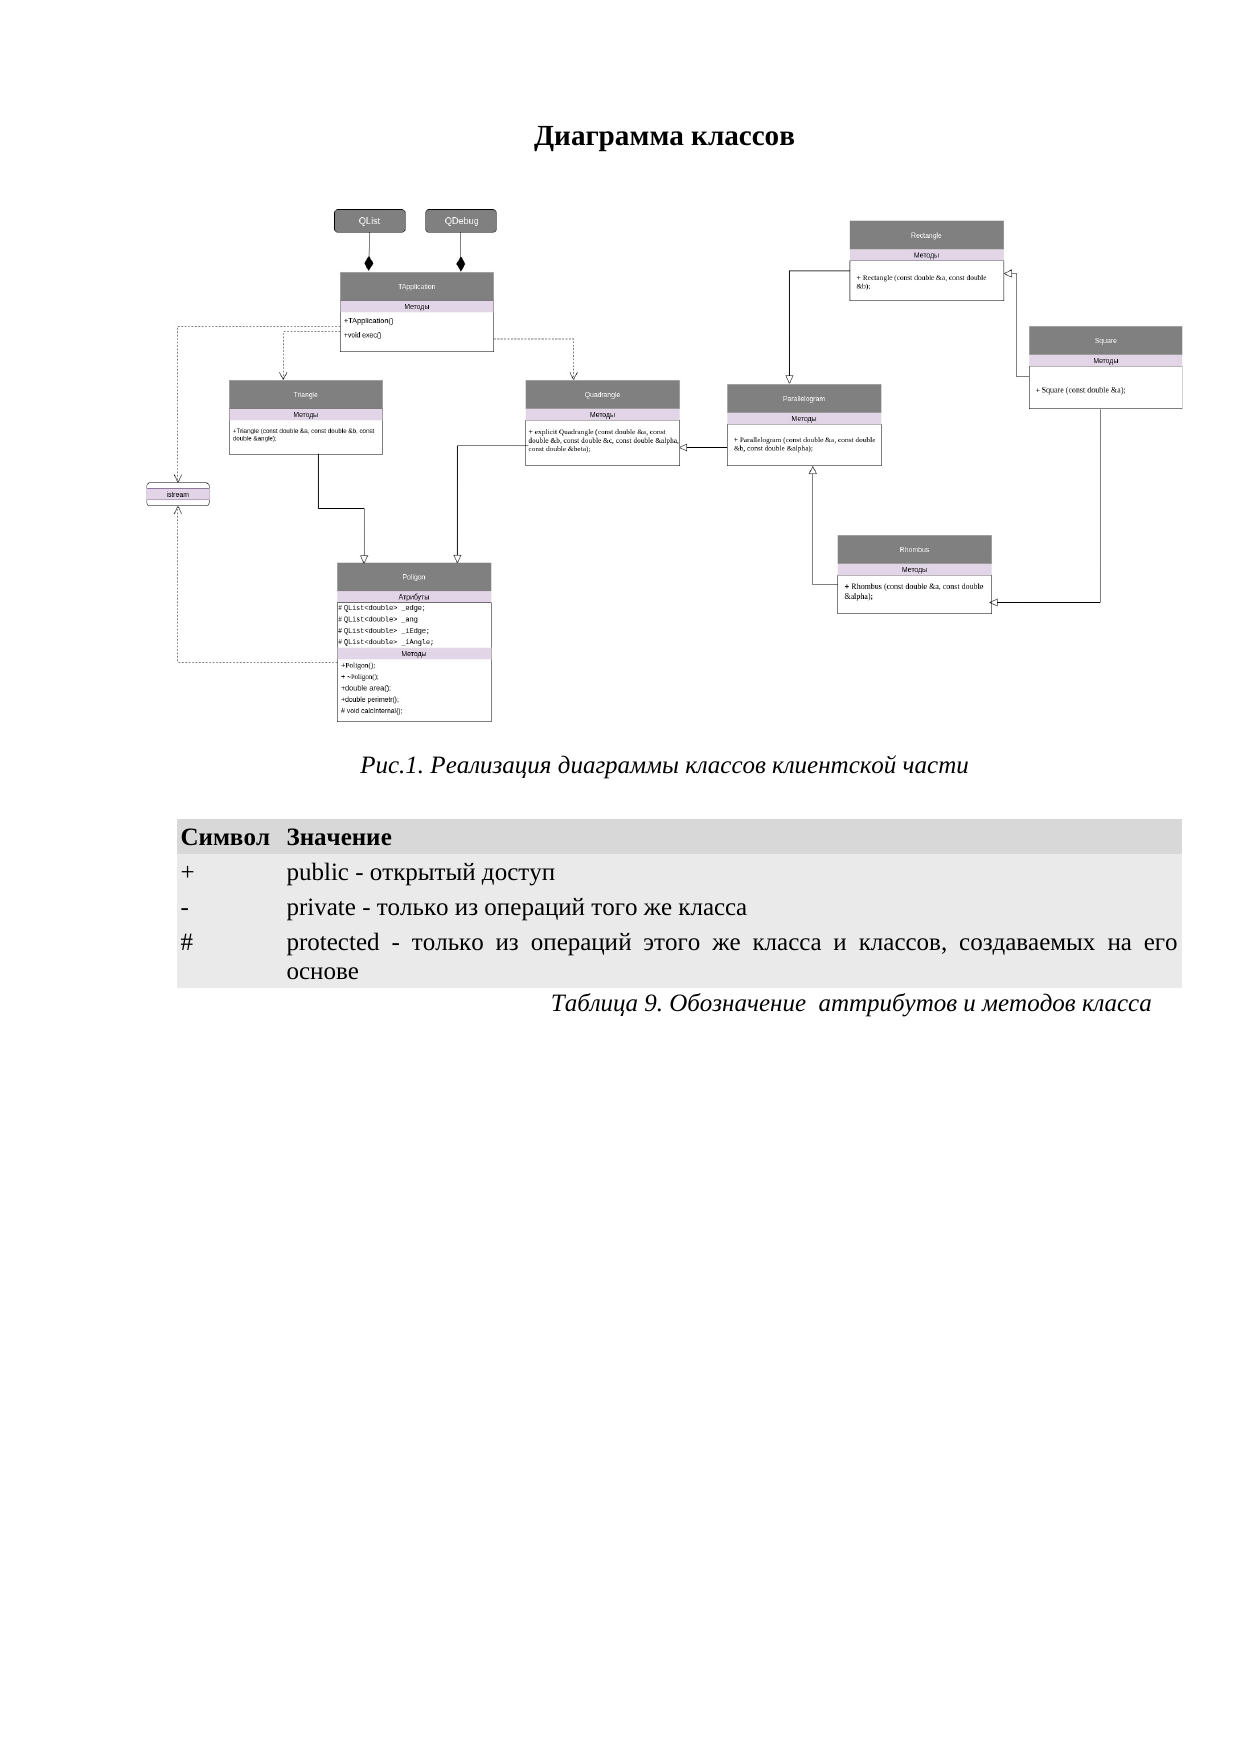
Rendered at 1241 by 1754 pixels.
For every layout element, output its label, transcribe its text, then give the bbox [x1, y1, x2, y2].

table_cell private - только из операций того же класса [283, 889, 1182, 924]
table_cell protected - только из операций этого же класса и классов, создаваемых на его основе [283, 924, 1182, 988]
table_cell - [177, 889, 283, 924]
table_cell public - открытый доступ [283, 854, 1182, 889]
picture [146, 209, 1183, 722]
table_header Символ [177, 819, 283, 854]
table_cell # [177, 924, 283, 988]
text Диаграмма классов [177, 118, 1152, 152]
table_cell + [177, 854, 283, 889]
text Рис.1. Реализация диаграммы классов клиентской части [177, 750, 1152, 779]
text Таблица 9. Обозначение аттрибутов и методов класса [177, 988, 1152, 1017]
table_header Значение [283, 819, 1182, 854]
